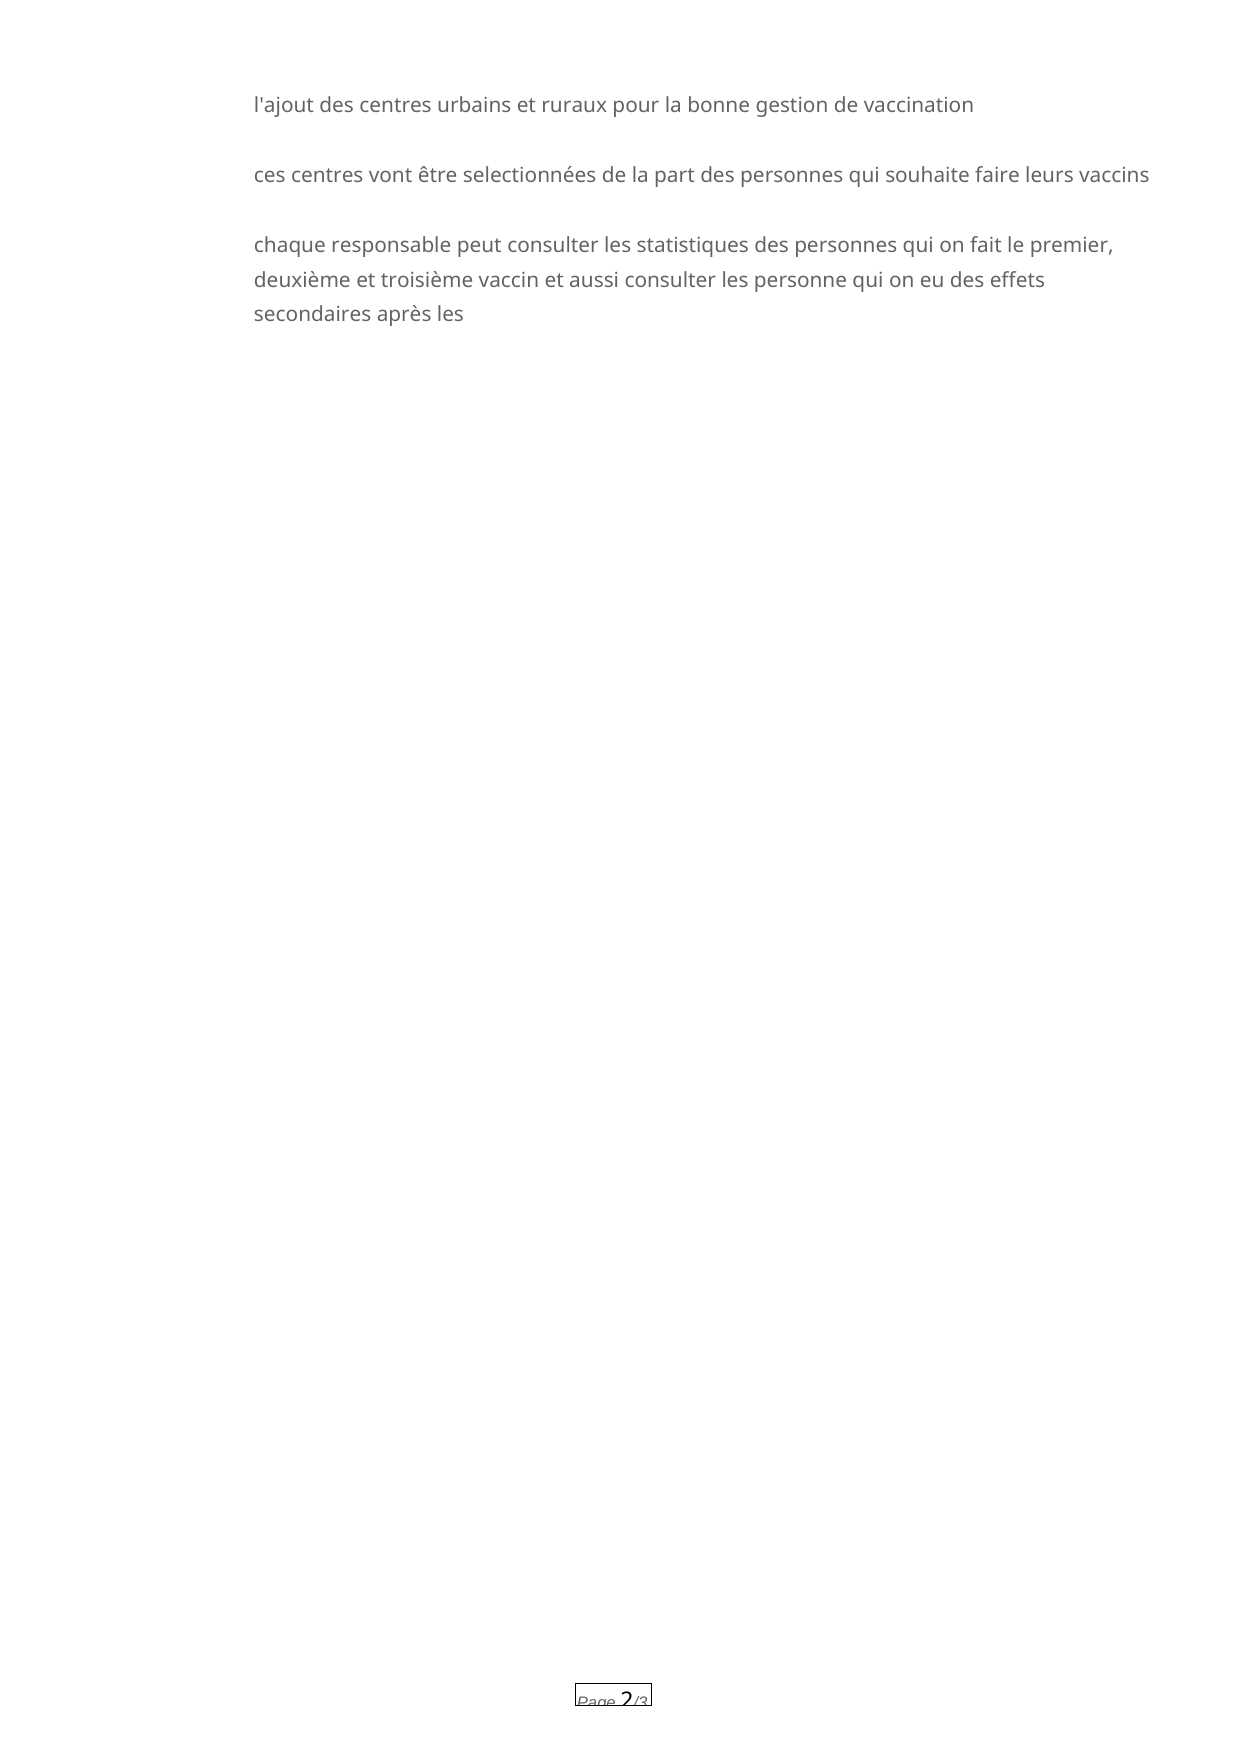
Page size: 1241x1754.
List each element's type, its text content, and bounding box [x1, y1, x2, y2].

text chaque responsable peut consulter les statistiques des personnes qui on fait le premier, deuxième et troisième vaccin et aussi consulter les personne qui on eu des effets secondaires après les [254, 230, 1161, 328]
text ces centres vont être selectionnées de la part des personnes qui souhaite faire leurs vaccins [254, 160, 1192, 189]
text l'ajout des centres urbains et ruraux pour la bonne gestion de vaccination [254, 90, 1192, 119]
